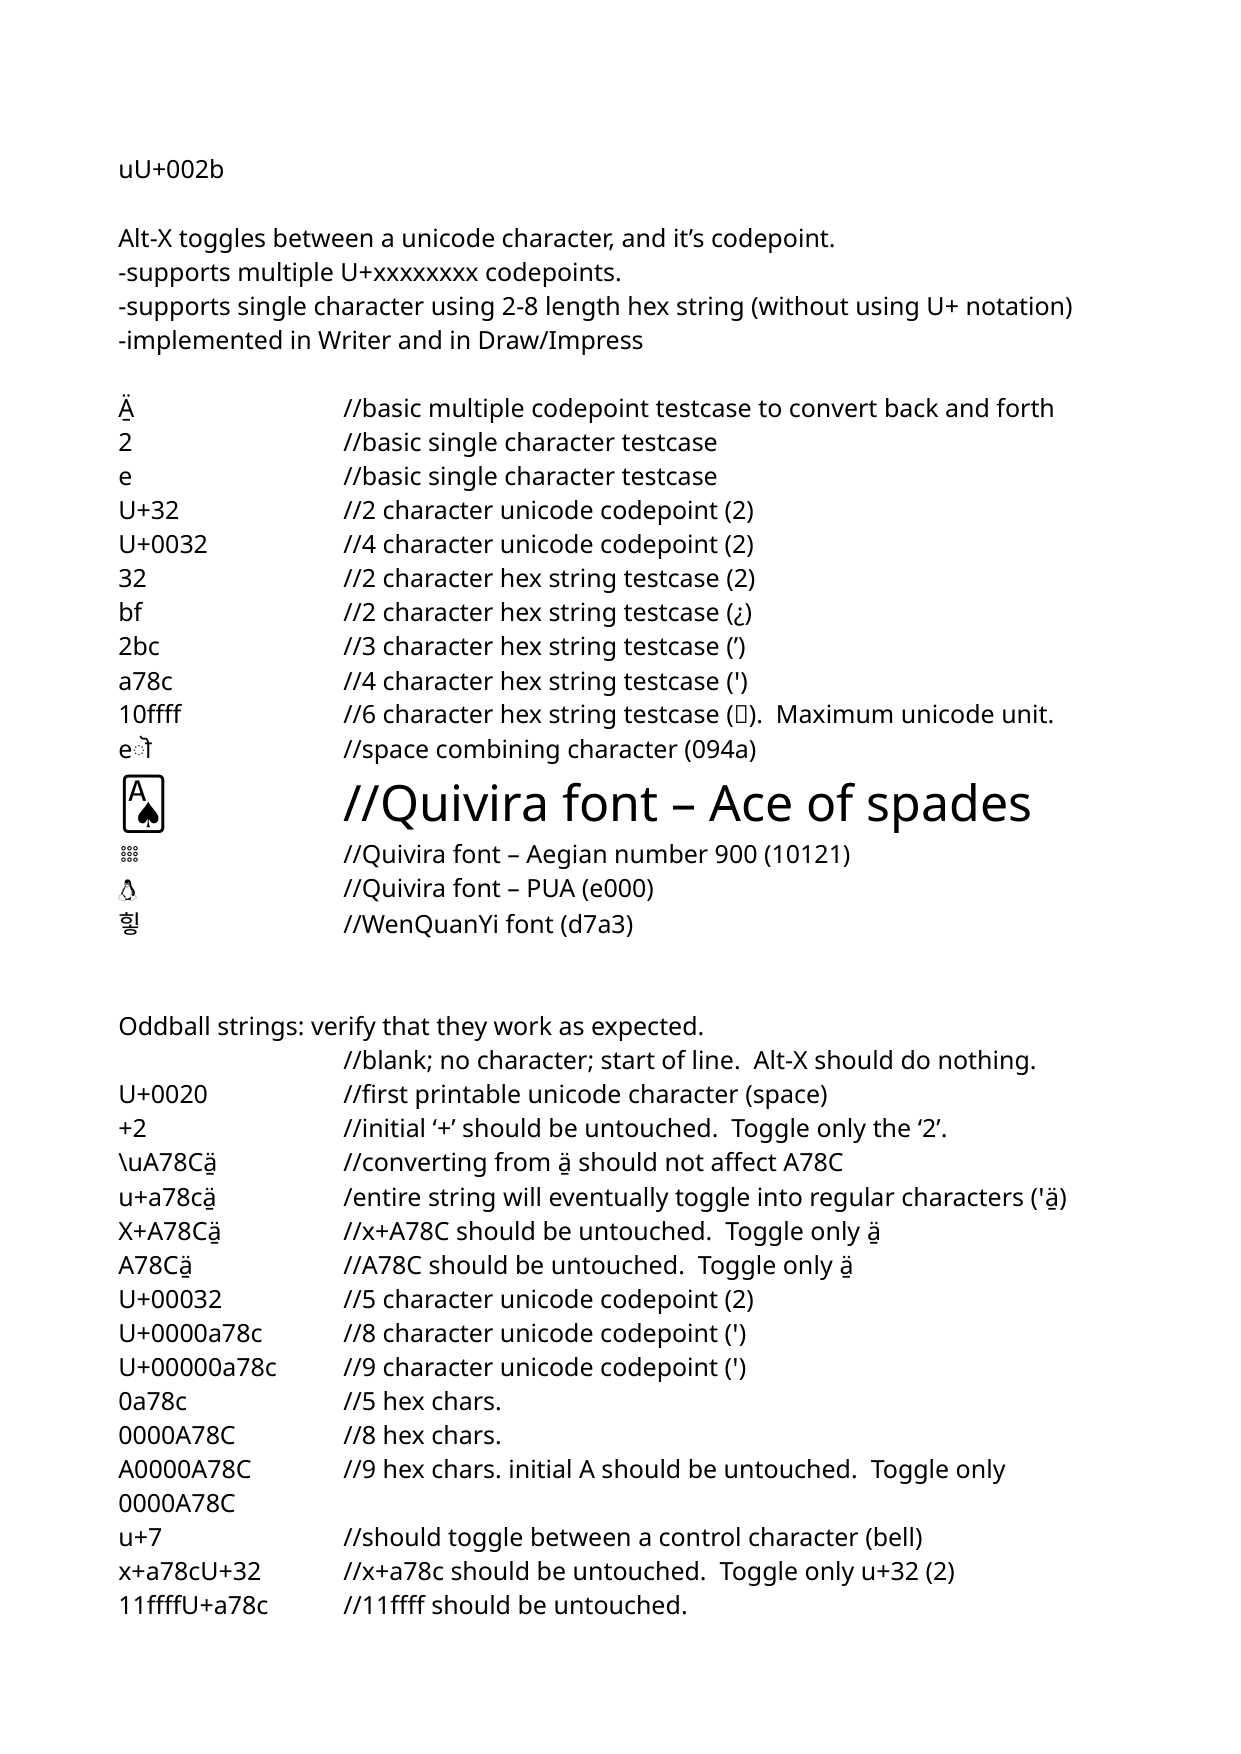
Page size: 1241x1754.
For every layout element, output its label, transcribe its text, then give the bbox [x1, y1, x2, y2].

text Alt-X toggles between a unicode character, and it’s codepoint. [118, 220, 1122, 254]
text u+7 //should toggle between a control character (bell) [118, 1520, 1122, 1554]
text 0a78c //5 hex chars. [118, 1383, 1122, 1418]
text e //basic single character testcase [118, 459, 1122, 493]
text 𐄡 //Quivira font – Aegian number 900 (10121) [118, 836, 1122, 870]
text \uA78Cä̱ //converting from ä̱ should not affect A78C [118, 1145, 1122, 1179]
text x+a78cU+32 //x+a78c should be untouched. Toggle only u+32 (2) [118, 1554, 1122, 1588]
text U+32 //2 character unicode codepoint (2) [118, 493, 1122, 527]
text 0000A78C //8 hex chars. [118, 1418, 1122, 1452]
text A0000A78C //9 hex chars. initial A should be untouched. Toggle only 0000A78C [118, 1452, 1122, 1520]
text eॊ //space combining character (094a) [118, 731, 1122, 768]
text //blank; no character; start of line. Alt-X should do nothing. [118, 1043, 1122, 1077]
text 2 //basic single character testcase [118, 425, 1122, 459]
text 2bc //3 character hex string testcase (ʼ) [118, 629, 1122, 663]
text U+00032 //5 character unicode codepoint (2) [118, 1281, 1122, 1315]
text Oddball strings: verify that they work as expected. [118, 1009, 1122, 1043]
text +2 //initial ‘+’ should be untouched. Toggle only the ‘2’. [118, 1111, 1122, 1145]
text U+0032 //4 character unicode codepoint (2) [118, 527, 1122, 561]
text bf //2 character hex string testcase (¿) [118, 595, 1122, 629]
text U+0020 //first printable unicode character (space) [118, 1077, 1122, 1111]
text X+A78Cä̱ //x+A78C should be untouched. Toggle only ä̱ [118, 1213, 1122, 1247]
text -supports multiple U+xxxxxxxx codepoints. [118, 254, 1122, 288]
text Ä̱ //basic multiple codepoint testcase to convert back and forth [118, 391, 1122, 425]
text -supports single character using 2-8 length hex string (without using U+ notation) [118, 288, 1122, 322]
text U+0000a78c //8 character unicode codepoint (ꞌ) [118, 1315, 1122, 1349]
text 🂡 //Quivira font – Ace of spades [118, 768, 1122, 836]
text uU+002b [118, 152, 1122, 186]
text 32 //2 character hex string testcase (2) [118, 561, 1122, 595]
text A78Cä̱ //A78C should be untouched. Toggle only ä̱ [118, 1247, 1122, 1281]
text 11ffffU+a78c //11ffff should be untouched. [118, 1588, 1122, 1622]
text -implemented in Writer and in Draw/Impress [118, 322, 1122, 357]
text 힣 //WenQuanYi font (d7a3) [118, 904, 1122, 941]
text  //Quivira font – PUA (e000) [118, 870, 1122, 904]
text 10ffff //6 character hex string testcase (􏿿). Maximum unicode unit. [118, 697, 1122, 731]
text a78c //4 character hex string testcase (ꞌ) [118, 663, 1122, 697]
text U+00000a78c //9 character unicode codepoint (ꞌ) [118, 1349, 1122, 1383]
text u+a78cä̱ /entire string will eventually toggle into regular characters (ꞌä̱) [118, 1179, 1122, 1213]
